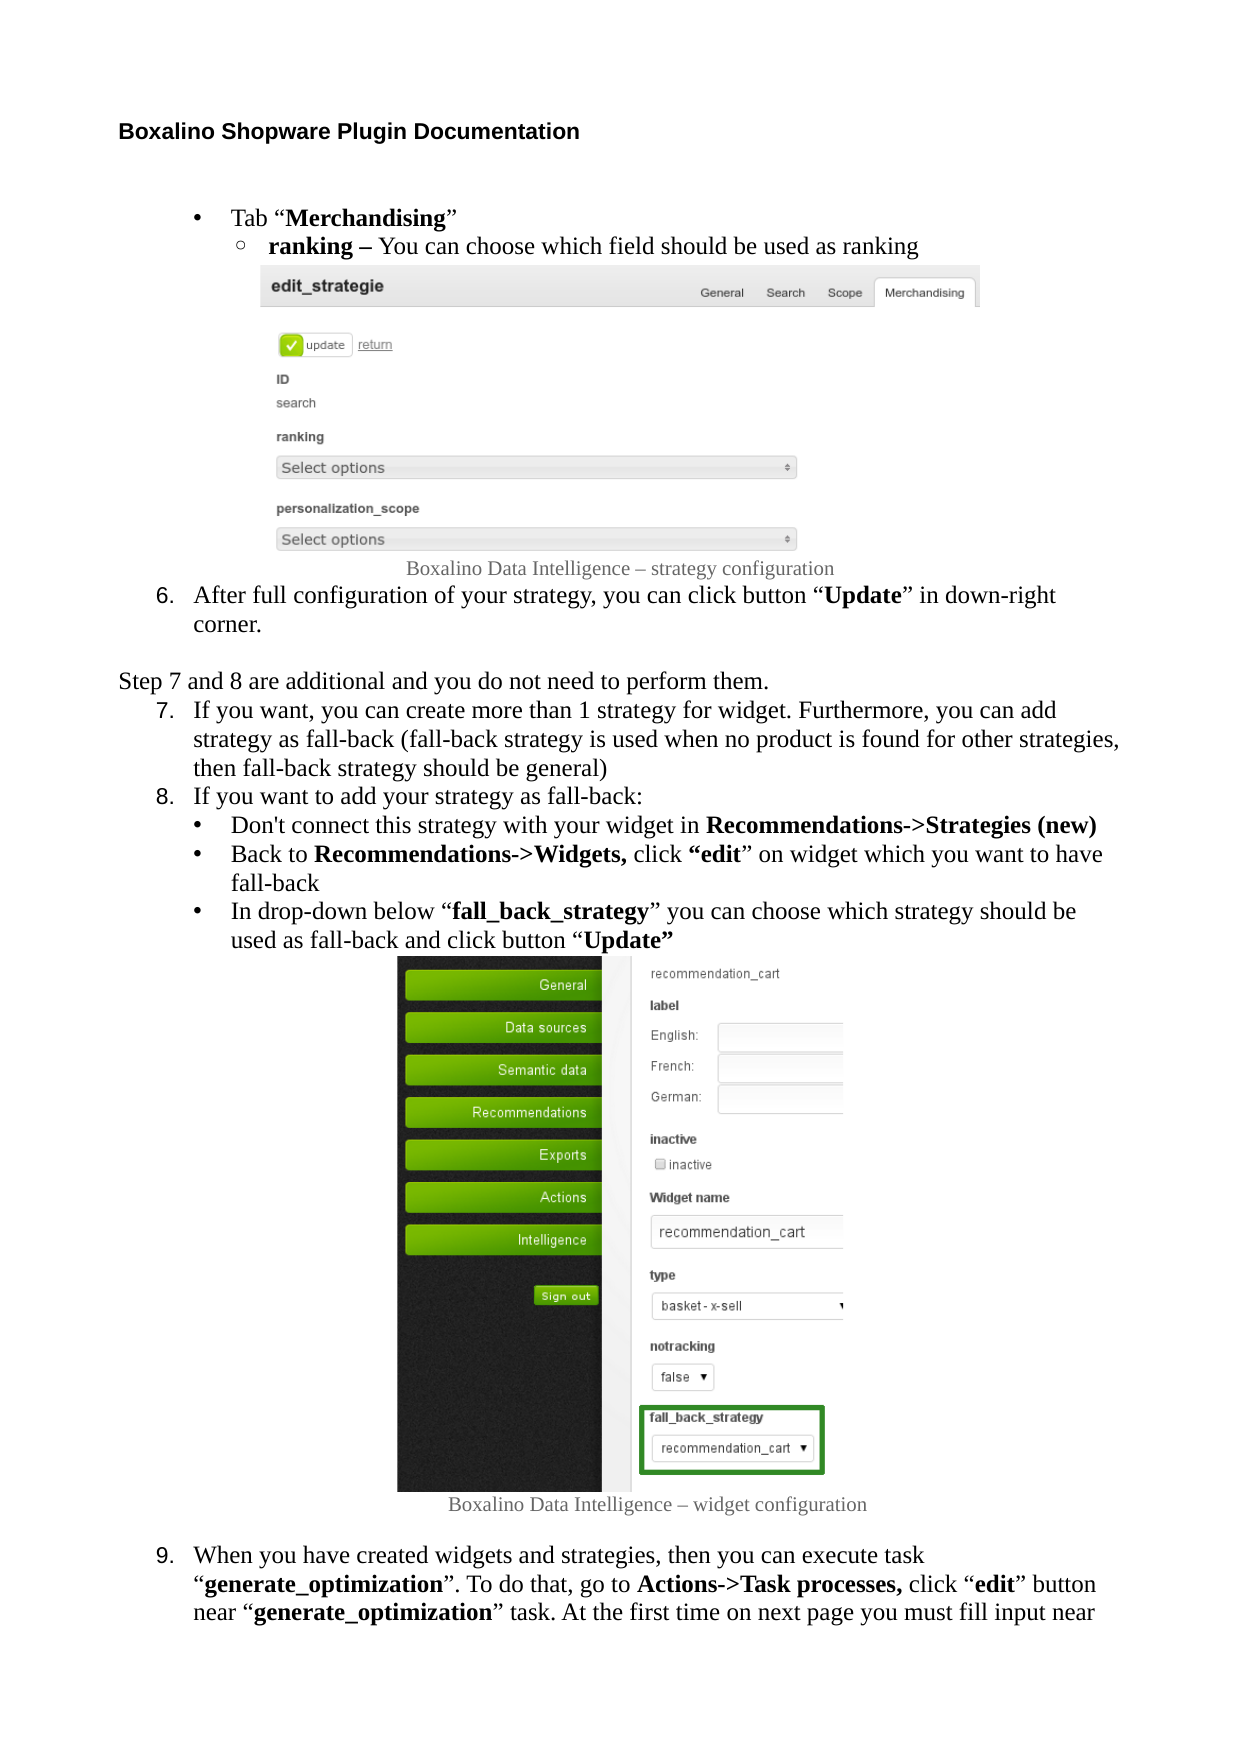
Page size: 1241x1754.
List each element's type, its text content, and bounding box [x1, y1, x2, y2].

picture [397, 956, 844, 1492]
picture [260, 264, 980, 557]
list When you have created widgets and strategies, then you can execute task “generate_optimization”. To do that, go to Actions->Task processes, click “edit” button near “generate_optimization” task. At the first time on next page you must fill input near [156, 1540, 1122, 1626]
list Boxalino Data Intelligence – widget configuration [156, 954, 1122, 1516]
list In drop-down below “fall_back_strategy” you can choose which strategy should be used as fall-back and click button “Update” [193, 896, 1122, 954]
list Tab “Merchandising” [193, 203, 1122, 231]
list Don't connect this strategy with your widget in Recommendations->Strategies (new) [193, 810, 1122, 839]
list ranking – You can choose which field should be used as ranking [231, 231, 1122, 260]
text Boxalino Data Intelligence – strategy configuration [118, 260, 1122, 580]
list If you want to add your strategy as fall-back: [156, 781, 1122, 810]
list After full configuration of your strategy, you can click button “Update” in down-right corner. [156, 580, 1122, 638]
list Back to Recommendations->Widgets, click “edit” on widget which you want to have fall-back [193, 839, 1122, 896]
text Step 7 and 8 are additional and you do not need to perform them. [118, 666, 1122, 695]
list If you want, you can create more than 1 strategy for widget. Furthermore, you can add strategy as fall-back (fall-back strategy is used when no product is found for other strategies, then fall-back strategy should be general) [156, 695, 1122, 781]
